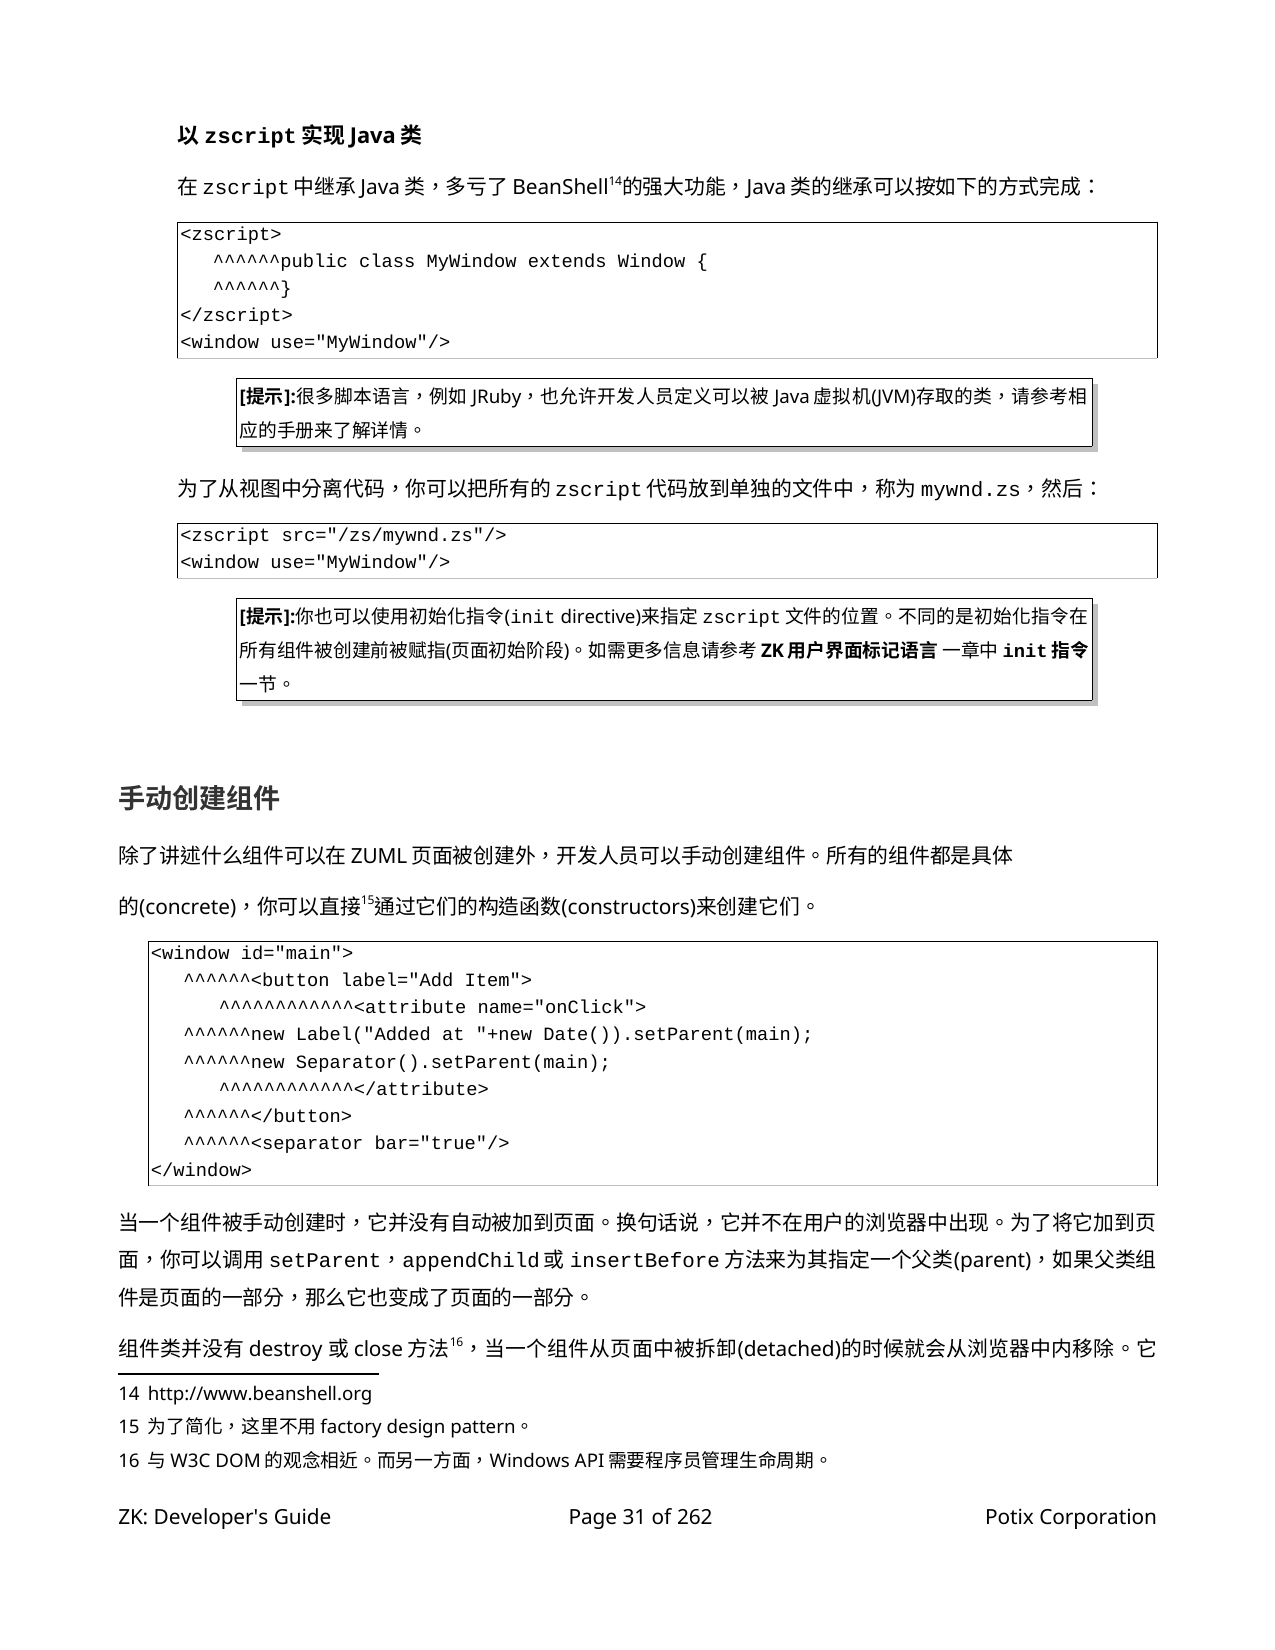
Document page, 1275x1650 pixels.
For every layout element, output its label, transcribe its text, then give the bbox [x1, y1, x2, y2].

text 在zscript中继承Java类，多亏了BeanShell的强大功能，Java类的继承可以按如下的方式完成： [177, 171, 1157, 201]
text ^^^^^^^^^^^^<attribute name="onClick"> [149, 995, 1157, 1019]
subtitle 手动创建组件 [118, 777, 1157, 816]
text 除了讲述什么组件可以在ZUML页面被创建外，开发人员可以手动创建组件。所有的组件都是具体 [118, 839, 1157, 869]
text </zscript> [178, 303, 1157, 327]
text 当一个组件被手动创建时，它并没有自动被加到页面。换句话说，它并不在用户的浏览器中出现。为了将它加到页面，你可以调用setParent，appendChild或 insertBefore方法来为其指定一个父类(parent)，如果父类组件是页面的一部分，那么它也变成了页面的一部分。 [118, 1206, 1157, 1311]
text ^^^^^^public class MyWindow extends Window { [178, 249, 1157, 273]
text <window use="MyWindow"/> [178, 550, 1157, 578]
text ^^^^^^<button label="Add Item"> [149, 968, 1157, 992]
text </window> [149, 1158, 1157, 1185]
text ^^^^^^new Separator().setParent(main); [149, 1049, 1157, 1074]
subtitle 以 zscript实现Java类 [177, 118, 1157, 150]
text http://www.beanshell.org [118, 1380, 1157, 1406]
text ^^^^^^<separator bar="true"/> [149, 1131, 1157, 1155]
text [提示]:很多脚本语言，例如JRuby，也允许开发人员定义可以被Java虚拟机(JVM)存取的类，请参考相应的手册来了解详情。 [237, 379, 1092, 446]
text 为了简化，这里不用factory design pattern。 [118, 1412, 1157, 1439]
text ^^^^^^new Label("Added at "+new Date()).setParent(main); [149, 1022, 1157, 1047]
text <window use="MyWindow"/> [178, 330, 1157, 358]
text ^^^^^^</button> [149, 1104, 1157, 1128]
text ^^^^^^} [178, 276, 1157, 300]
text <zscript src="/zs/mywnd.zs"/> [178, 524, 1157, 547]
text [提示]:你也可以使用初始化指令(init directive)来指定zscript文件的位置。不同的是初始化指令在所有组件被创建前被赋指(页面初始阶段)。如需更多信息请参考ZK用户界面标记语言 一章中 init指令一节。 [237, 599, 1092, 700]
text ^^^^^^^^^^^^</attribute> [149, 1077, 1157, 1101]
text <window id="main"> [149, 942, 1157, 965]
text 与W3C DOM的观念相近。而另一方面，Windows API需要程序员管理生命周期。 [118, 1446, 1157, 1473]
text 为了从视图中分离代码，你可以把所有的zscript代码放到单独的文件中，称为mywnd.zs，然后： [177, 472, 1157, 502]
text 组件类并没有destroy 或close方法，当一个组件从页面中被拆卸(detached)的时候就会从浏览器中内移除。它 [118, 1332, 1157, 1362]
text 的(concrete)，你可以直接通过它们的构造函数(constructors)来创建它们。 [118, 890, 1157, 920]
text <zscript> [178, 223, 1157, 246]
